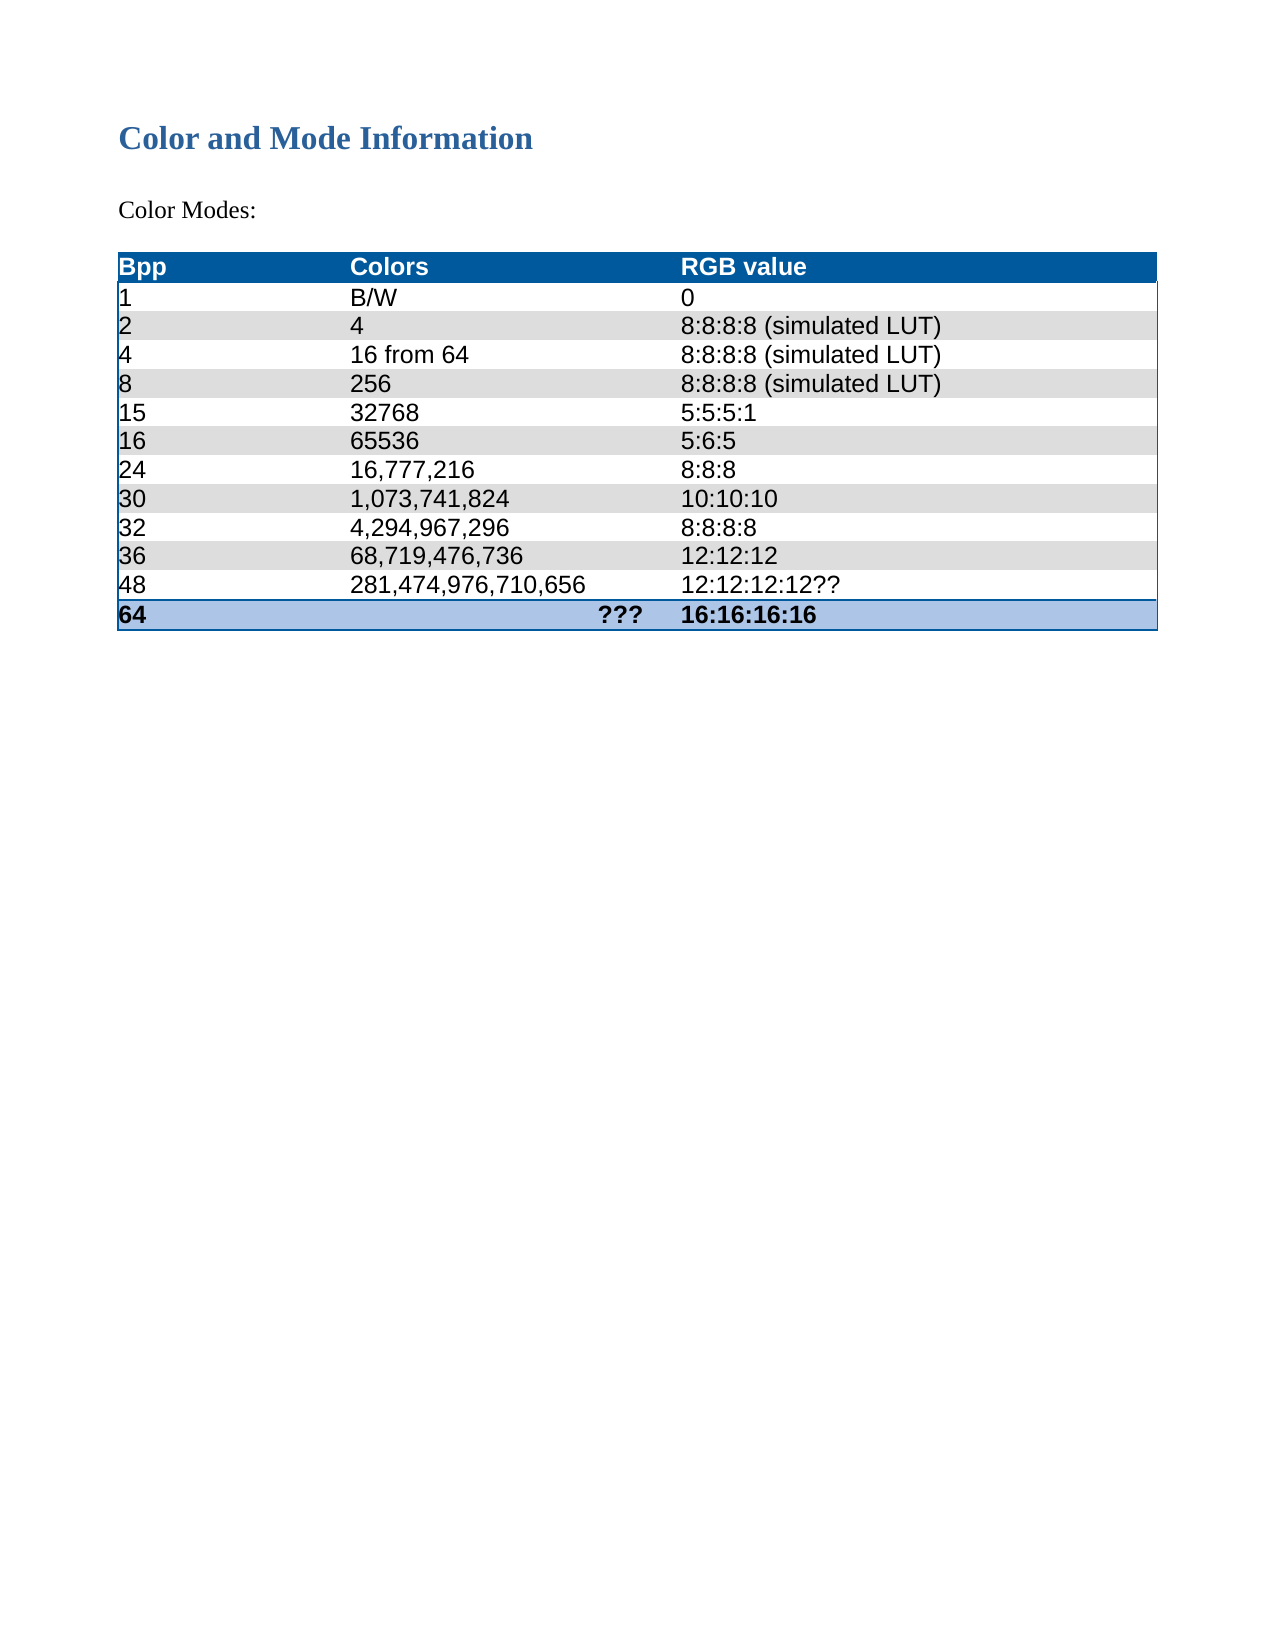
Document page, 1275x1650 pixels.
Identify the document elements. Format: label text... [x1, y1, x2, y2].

table_cell 5:6:5 [681, 426, 1157, 455]
table_cell 8:8:8:8 [681, 513, 1157, 541]
table_cell 32768 [350, 398, 643, 426]
table_cell 30 [119, 484, 350, 513]
table_cell 65536 [350, 426, 643, 455]
table_cell [643, 484, 681, 513]
table_cell 15 [119, 398, 350, 426]
table_cell 64 [119, 601, 350, 629]
table_cell 48 [119, 570, 350, 599]
table_cell 1 [119, 283, 350, 311]
table_cell [643, 601, 681, 629]
table_cell 32 [119, 513, 350, 541]
table_cell 8:8:8:8 (simulated LUT) [681, 340, 1157, 369]
table_cell 4 [350, 311, 643, 340]
table_cell ??? [350, 601, 643, 629]
table_header RGB value [681, 252, 1157, 281]
table_cell 12:12:12 [681, 541, 1157, 570]
table_header Bpp [118, 252, 350, 281]
table_cell 8:8:8:8 (simulated LUT) [681, 369, 1157, 398]
text Color and Mode Information [118, 118, 1157, 156]
table_cell 256 [350, 369, 643, 398]
table_cell 16:16:16:16 [681, 599, 1157, 629]
table_cell [643, 283, 681, 311]
table_cell 16 from 64 [350, 340, 643, 369]
table_cell 1/0 [681, 281, 1157, 311]
table_cell 24 [119, 455, 350, 484]
table_header Colors [350, 252, 643, 281]
table_cell 16,777,216 [350, 455, 643, 484]
table_cell [643, 311, 681, 340]
table_cell [643, 513, 681, 541]
table_cell 4 [119, 340, 350, 369]
table_cell [643, 426, 681, 455]
table_cell 8:8:8 [681, 455, 1157, 484]
table_cell [643, 570, 681, 599]
table_cell 1,073,741,824 [350, 484, 643, 513]
table_cell 8 [119, 369, 350, 398]
table_cell [643, 541, 681, 570]
table_cell [643, 398, 681, 426]
table_cell 4,294,967,296 [350, 513, 643, 541]
table_cell 281,474,976,710,656 [350, 570, 643, 599]
table_header [643, 252, 681, 281]
table_cell [643, 455, 681, 484]
table_cell 16 [119, 426, 350, 455]
table_cell 68,719,476,736 [350, 541, 643, 570]
text Color Modes: [118, 195, 1157, 223]
table_cell [643, 369, 681, 398]
table_cell 8:8:8:8 (simulated LUT) [681, 311, 1157, 340]
table_cell 1/0 [683, 290, 691, 304]
table_cell B/W [350, 283, 643, 311]
table_cell 10:10:10 [681, 484, 1157, 513]
table_cell 2 [119, 311, 350, 340]
table_cell 5:5:5:1 [681, 398, 1157, 426]
table_cell 12:12:12:12?? [681, 570, 1157, 599]
table_cell 36 [119, 541, 350, 570]
table_cell [643, 340, 681, 369]
